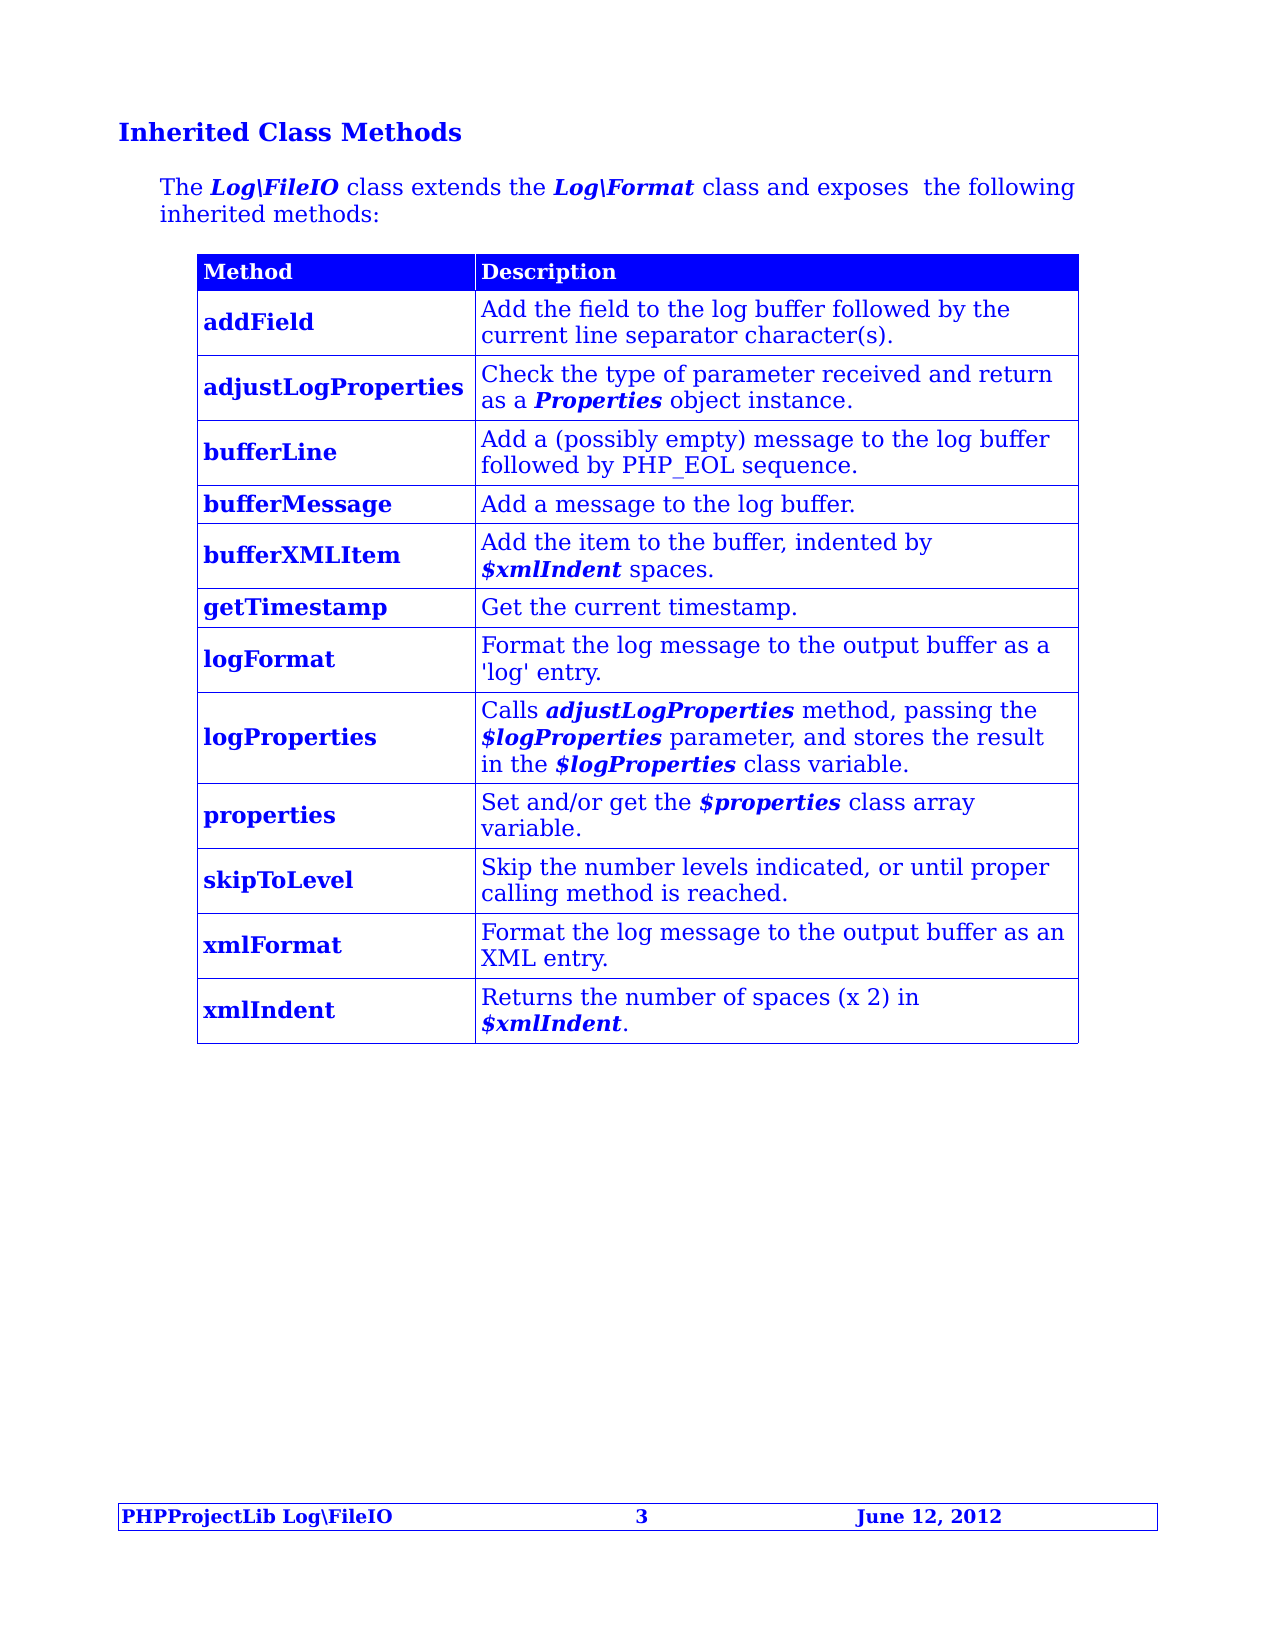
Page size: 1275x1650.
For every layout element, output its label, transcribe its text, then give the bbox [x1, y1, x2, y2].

table_cell Get the current timestamp. [476, 589, 1078, 627]
text The Log\FileIO class extends the Log\Format class and exposes the following inherited methods: [159, 174, 1157, 227]
table_cell Add the field to the log buffer followed by the current line separator character(s). [476, 291, 1078, 355]
table_cell Add a (possibly empty) message to the log buffer followed by PHP_EOL sequence. [476, 421, 1078, 485]
table_cell Format the log message to the output buffer as an XML entry. [476, 914, 1078, 978]
table_header Method [198, 255, 475, 290]
table_cell logProperties [198, 693, 475, 783]
table_cell bufferLine [198, 421, 475, 485]
table_cell Skip the number levels indicated, or until proper calling method is reached. [476, 849, 1078, 913]
table_cell adjustLogProperties [198, 356, 475, 420]
table_cell Add the item to the buffer, indented by $xmlIndent spaces. [476, 524, 1078, 588]
table_cell bufferMessage [198, 486, 475, 523]
table_cell Returns the number of spaces (x 2) in $xmlIndent. [476, 979, 1078, 1043]
table_cell Format the log message to the output buffer as a 'log' entry. [476, 628, 1078, 692]
table_cell Calls adjustLogProperties method, passing the $logProperties parameter, and stores the result in the $logProperties class variable. [476, 693, 1078, 783]
table_cell skipToLevel [198, 849, 475, 913]
table_cell bufferXMLItem [198, 524, 475, 588]
table_cell properties [198, 784, 475, 848]
table_cell xmlFormat [198, 914, 475, 978]
table_cell xmlIndent [198, 979, 475, 1043]
table_cell Check the type of parameter received and return as a Properties object instance. [476, 356, 1078, 420]
table_header Description [476, 255, 1078, 290]
table_cell logFormat [198, 628, 475, 692]
title Inherited Class Methods [118, 118, 1157, 147]
table_cell Set and/or get the $properties class array variable. [476, 784, 1078, 848]
table_cell addField [198, 291, 475, 355]
table_cell Add a message to the log buffer. [476, 486, 1078, 523]
table_cell getTimestamp [198, 589, 475, 627]
